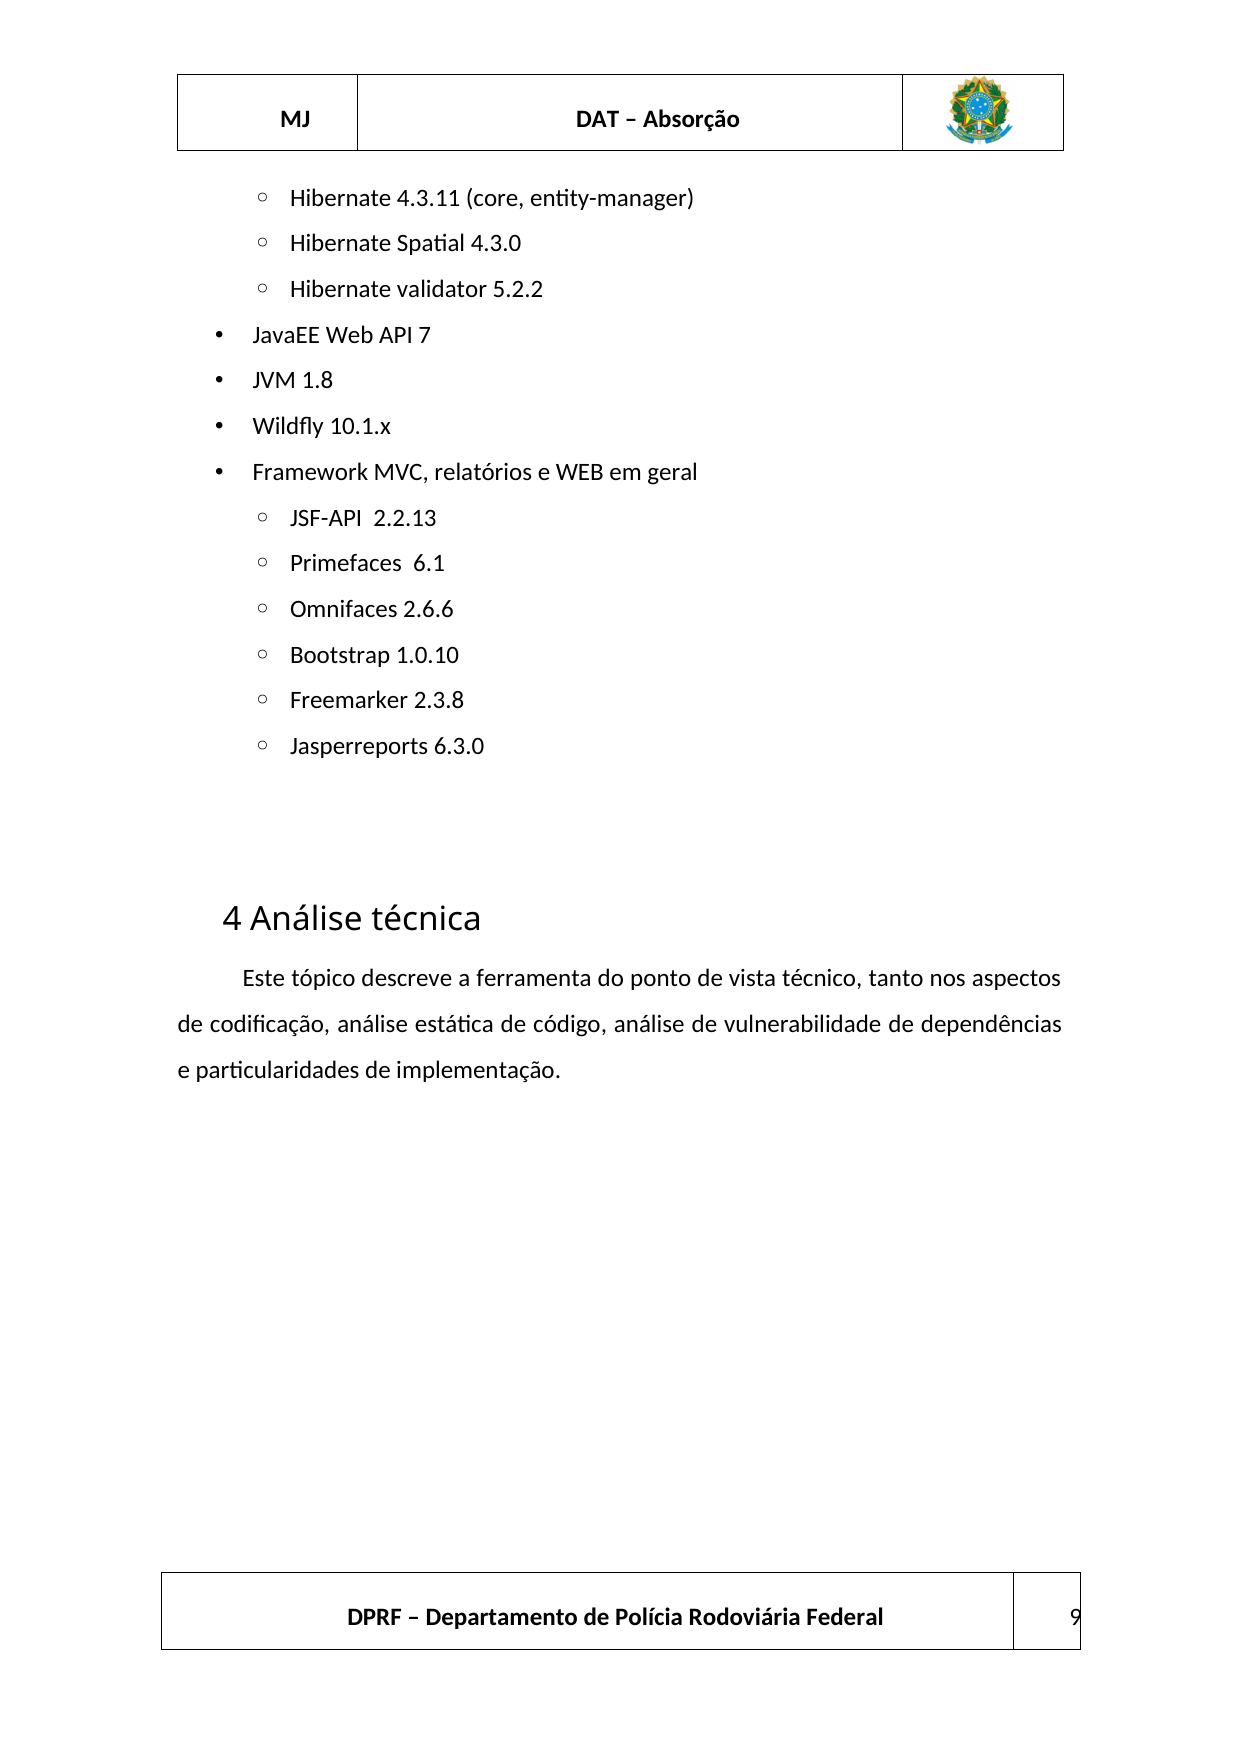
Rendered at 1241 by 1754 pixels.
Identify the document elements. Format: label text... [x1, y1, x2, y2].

list Primefaces 6.1 [252, 547, 1063, 578]
list Hibernate validator 5.2.2 [543, 273, 1063, 304]
list Bootstrap 1.0.10 [252, 639, 290, 669]
list Framework MVC, relatórios e WEB em geral [215, 456, 252, 487]
list Hibernate Spatial 4.3.0 [252, 227, 1063, 258]
list Wildfly 10.1.x [391, 410, 1063, 441]
list Hibernate validator 5.2.2 [252, 273, 290, 304]
list Wildfly 10.1.x [215, 410, 252, 441]
list Omnifaces 2.6.6 [252, 593, 290, 624]
list JVM 1.8 [215, 364, 1063, 395]
picture [944, 75, 1020, 149]
list Jasperreports 6.3.0 [252, 730, 290, 761]
list Framework MVC, relatórios e WEB em geral [698, 456, 1063, 487]
list JSF-API 2.2.13 [252, 502, 290, 532]
list Freemarker 2.3.8 [252, 685, 290, 715]
subtitle 4 Análise técnica [482, 894, 1063, 940]
list Hibernate 4.3.11 (core, entity-manager) [695, 182, 1063, 212]
subtitle 4 Análise técnica [177, 894, 222, 940]
list JSF-API 2.2.13 [437, 502, 1063, 532]
list Jasperreports 6.3.0 [484, 730, 1063, 761]
list Omnifaces 2.6.6 [454, 593, 1063, 624]
text Este tópico descreve a ferramenta do ponto de vista técnico, tanto nos aspectos de codificação, análise estática de código, análise de vulnerabilidade de dependências e particularidades de implementação. [177, 962, 1063, 1084]
list Hibernate 4.3.11 (core, entity-manager) [252, 182, 290, 212]
list JavaEE Web API 7 [431, 319, 1063, 349]
list JavaEE Web API 7 [215, 319, 252, 349]
list Freemarker 2.3.8 [464, 685, 1063, 715]
list Bootstrap 1.0.10 [459, 639, 1063, 669]
